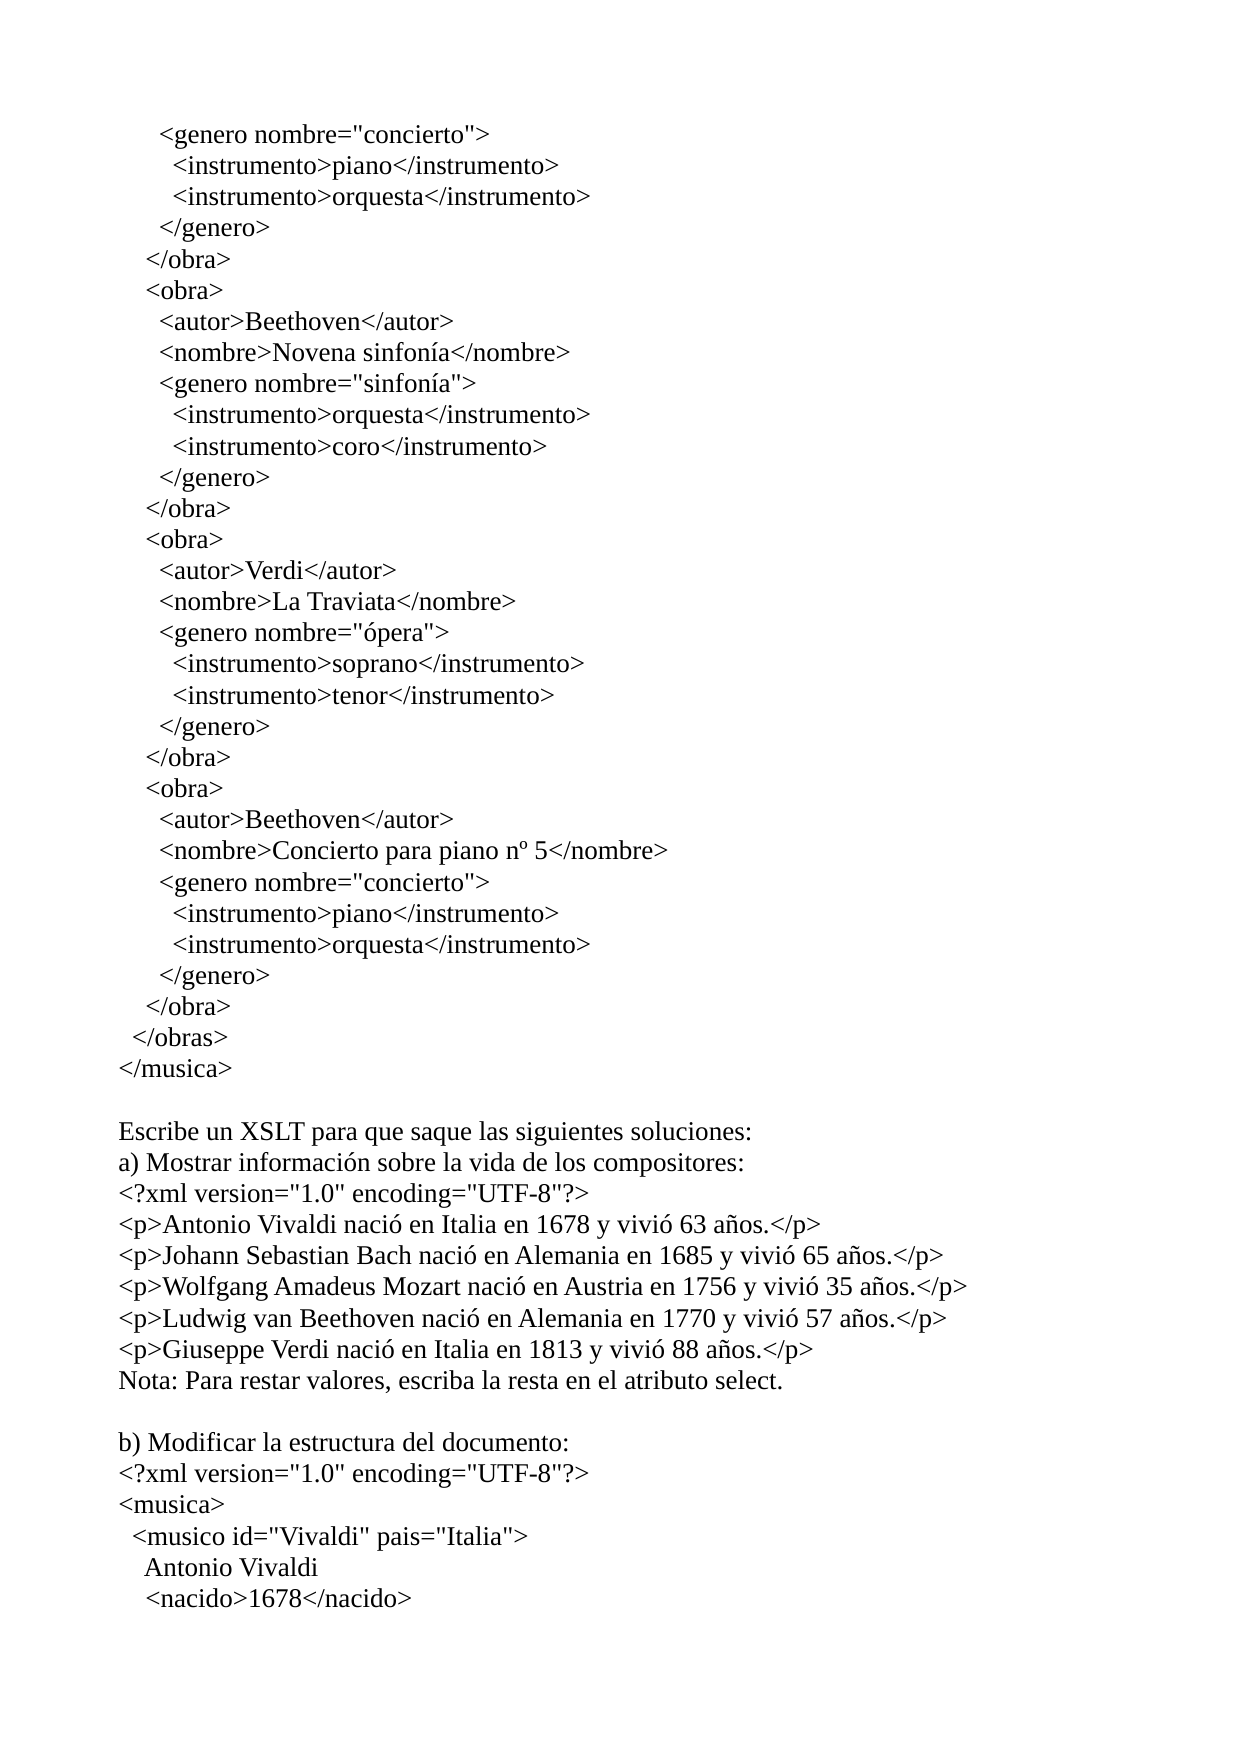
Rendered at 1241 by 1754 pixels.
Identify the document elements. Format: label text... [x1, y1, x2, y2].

text <genero nombre="concierto"> [118, 866, 1122, 897]
text <p>Johann Sebastian Bach nació en Alemania en 1685 y vivió 65 años.</p> [118, 1239, 1122, 1271]
text Antonio Vivaldi [118, 1551, 1122, 1582]
text <musica> [118, 1488, 1122, 1520]
text <instrumento>tenor</instrumento> [118, 679, 1122, 710]
text <nacido>1678</nacido> [118, 1582, 1122, 1613]
text <obra> [118, 523, 1122, 554]
text <p>Ludwig van Beethoven nació en Alemania en 1770 y vivió 57 años.</p> [118, 1302, 1122, 1333]
text </genero> [118, 212, 1122, 243]
text <?xml version="1.0" encoding="UTF-8"?> [118, 1177, 1122, 1208]
text <p>Antonio Vivaldi nació en Italia en 1678 y vivió 63 años.</p> [118, 1208, 1122, 1239]
text <instrumento>piano</instrumento> [118, 149, 1122, 180]
text <autor>Beethoven</autor> [118, 305, 1122, 336]
text <genero nombre="sinfonía"> [118, 367, 1122, 398]
text </genero> [118, 959, 1122, 990]
text </genero> [118, 461, 1122, 492]
text </obra> [118, 741, 1122, 772]
text <instrumento>coro</instrumento> [118, 429, 1122, 461]
text </obra> [118, 243, 1122, 274]
text <instrumento>soprano</instrumento> [118, 648, 1122, 679]
text <musico id="Vivaldi" pais="Italia"> [118, 1520, 1122, 1551]
text <nombre>Concierto para piano nº 5</nombre> [118, 834, 1122, 866]
text </genero> [118, 710, 1122, 741]
text Nota: Para restar valores, escriba la resta en el atributo select. [118, 1364, 1122, 1395]
text <obra> [118, 274, 1122, 305]
text <genero nombre="concierto"> [118, 118, 1122, 149]
text </obra> [118, 990, 1122, 1021]
text <genero nombre="ópera"> [118, 616, 1122, 648]
text <instrumento>orquesta</instrumento> [118, 398, 1122, 429]
text <instrumento>orquesta</instrumento> [118, 928, 1122, 959]
text </musica> [118, 1052, 1122, 1084]
text </obra> [118, 492, 1122, 523]
text <autor>Verdi</autor> [118, 554, 1122, 585]
text <?xml version="1.0" encoding="UTF-8"?> [118, 1457, 1122, 1488]
text <p>Giuseppe Verdi nació en Italia en 1813 y vivió 88 años.</p> [118, 1333, 1122, 1364]
text </obras> [118, 1021, 1122, 1052]
text b) Modificar la estructura del documento: [118, 1426, 1122, 1457]
text a) Mostrar información sobre la vida de los compositores: [118, 1146, 1122, 1177]
text <nombre>Novena sinfonía</nombre> [118, 336, 1122, 367]
text Escribe un XSLT para que saque las siguientes soluciones: [118, 1115, 1122, 1146]
text <autor>Beethoven</autor> [118, 803, 1122, 834]
text <obra> [118, 772, 1122, 803]
text <nombre>La Traviata</nombre> [118, 585, 1122, 616]
text <instrumento>orquesta</instrumento> [118, 180, 1122, 212]
text <p>Wolfgang Amadeus Mozart nació en Austria en 1756 y vivió 35 años.</p> [118, 1271, 1122, 1302]
text <instrumento>piano</instrumento> [118, 897, 1122, 928]
